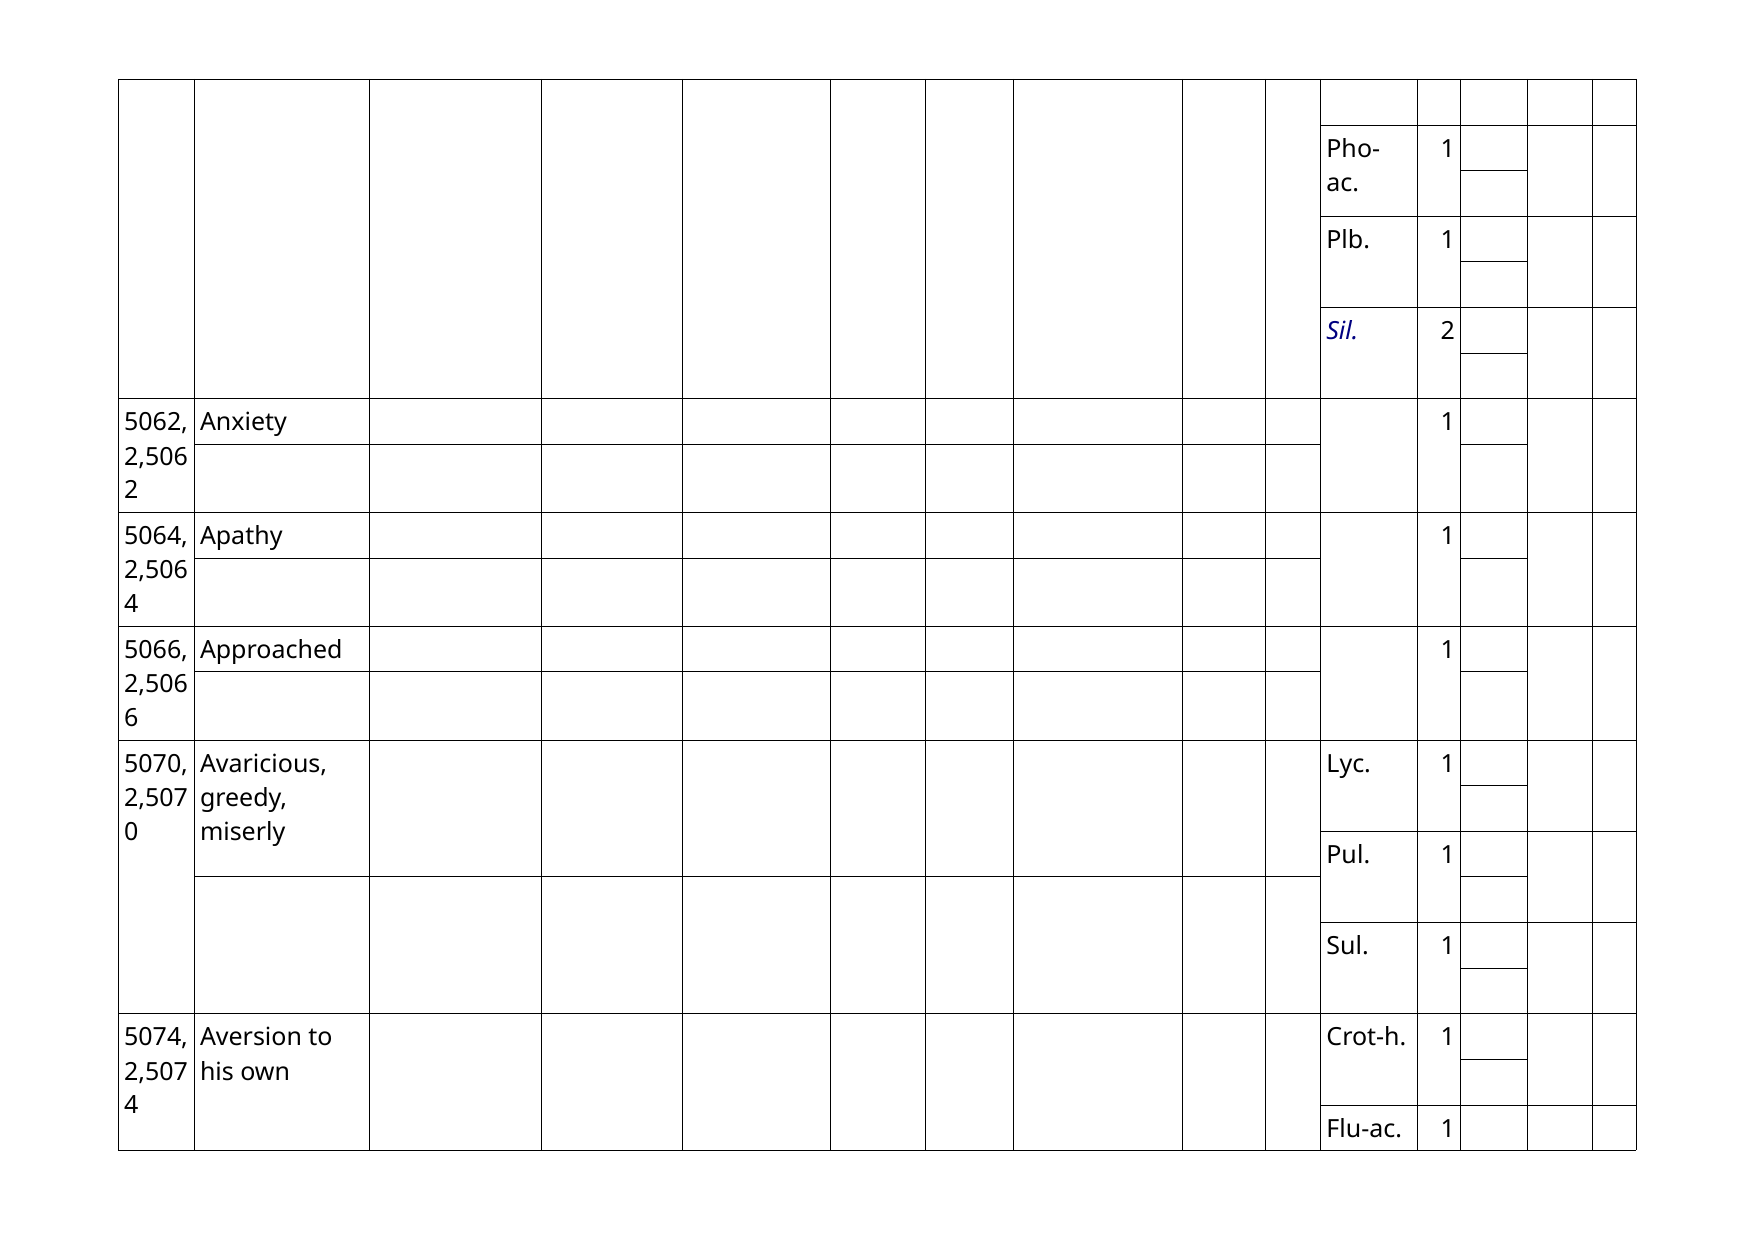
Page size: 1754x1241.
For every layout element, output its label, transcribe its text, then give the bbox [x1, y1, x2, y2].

table_cell [1461, 1014, 1527, 1059]
table_cell [831, 1014, 925, 1150]
table_cell 5070,2,5070 [119, 741, 194, 1013]
table_cell [195, 445, 369, 512]
table_cell [542, 877, 682, 1013]
table_cell [1418, 80, 1460, 124]
table_cell [683, 877, 830, 1013]
table_cell [542, 513, 682, 558]
table_cell [195, 559, 369, 626]
table_cell [1461, 969, 1527, 1013]
table_cell [1461, 354, 1527, 398]
table_cell [542, 399, 682, 444]
table_cell [370, 445, 541, 512]
table_cell 1 [1418, 513, 1460, 626]
table_cell [1461, 262, 1527, 307]
table_cell [370, 627, 541, 671]
table_cell [1266, 1014, 1320, 1150]
table_cell [926, 741, 1013, 876]
table_cell [195, 877, 369, 1013]
table_cell [1183, 1014, 1265, 1150]
table_cell 1 [1418, 923, 1460, 1013]
table_cell [1461, 672, 1527, 739]
table_cell 1 [1418, 627, 1460, 739]
table_cell [1321, 627, 1417, 739]
table_cell [119, 80, 194, 398]
table_cell Approached [195, 627, 369, 671]
table_cell [1593, 1014, 1636, 1104]
table_cell [1461, 399, 1527, 444]
table_cell [370, 559, 541, 626]
table_cell [1014, 80, 1182, 398]
table_cell [1528, 627, 1592, 739]
table_cell [1461, 741, 1527, 785]
table_cell Aversion to his own [195, 1014, 369, 1150]
table_cell [370, 672, 541, 739]
table_cell [1528, 399, 1592, 512]
table_cell [1183, 877, 1265, 1013]
table_cell [1183, 80, 1265, 398]
table_cell [1528, 513, 1592, 626]
table_cell [1266, 627, 1320, 671]
table_cell [1461, 217, 1527, 261]
table_cell [683, 399, 830, 444]
table_cell 5066,2,5066 [119, 627, 194, 739]
table_cell [1593, 832, 1636, 922]
table_cell Sul. [1321, 923, 1417, 1013]
table_cell [1266, 672, 1320, 739]
table_cell Crot-h. [1321, 1014, 1417, 1104]
table_cell Apathy [195, 513, 369, 558]
table_cell [1183, 741, 1265, 876]
table_cell [926, 559, 1013, 626]
table_cell [1461, 1106, 1527, 1150]
table_cell [1321, 80, 1417, 124]
table_cell [1266, 80, 1320, 398]
table_cell [1183, 513, 1265, 558]
table_cell [683, 559, 830, 626]
table_cell [1266, 513, 1320, 558]
table_cell [1593, 308, 1636, 398]
table_cell [1321, 399, 1417, 512]
table_cell [542, 1014, 682, 1150]
table_cell [1183, 445, 1265, 512]
table_cell Sil. [1321, 308, 1417, 398]
table_cell Pho-ac. [1321, 126, 1417, 216]
table_cell 1 [1418, 217, 1460, 307]
table_cell [542, 672, 682, 739]
table_cell [1461, 445, 1527, 512]
table_cell [1593, 80, 1636, 124]
table_cell [1183, 399, 1265, 444]
table_cell Anxiety [195, 399, 369, 444]
table_cell [1014, 399, 1182, 444]
table_cell [370, 399, 541, 444]
table_cell [1266, 399, 1320, 444]
table_cell [1461, 80, 1527, 124]
table_cell [1528, 741, 1592, 831]
table_cell [1593, 126, 1636, 216]
table_cell [542, 559, 682, 626]
table_cell [1014, 1014, 1182, 1150]
table_cell 1 [1418, 126, 1460, 216]
table_cell 1 [1418, 399, 1460, 512]
table_cell [1528, 1106, 1592, 1150]
table_cell [195, 80, 369, 398]
table_cell [926, 445, 1013, 512]
table_cell [1528, 1014, 1592, 1104]
table_cell [926, 399, 1013, 444]
table_cell [683, 80, 830, 398]
table_cell [1014, 672, 1182, 739]
table_cell [831, 741, 925, 876]
table_cell 5064,2,5064 [119, 513, 194, 626]
table_cell 1 [1418, 741, 1460, 831]
table_cell 1 [1418, 1014, 1460, 1104]
table_cell [1593, 923, 1636, 1013]
table_cell [1528, 832, 1592, 922]
table_cell [1266, 741, 1320, 876]
table_cell [683, 672, 830, 739]
table_cell Plb. [1321, 217, 1417, 307]
table_cell [1461, 171, 1527, 216]
table_cell [1266, 445, 1320, 512]
table_cell [370, 877, 541, 1013]
table_cell [542, 627, 682, 671]
table_cell [542, 445, 682, 512]
table_cell [831, 399, 925, 444]
table_cell [1593, 627, 1636, 739]
table_cell [926, 1014, 1013, 1150]
table_cell [1593, 513, 1636, 626]
table_cell [1528, 126, 1592, 216]
table_cell 2 [1418, 308, 1460, 398]
table_cell [926, 513, 1013, 558]
table_cell [1014, 513, 1182, 558]
table_cell [926, 672, 1013, 739]
table_cell [683, 1014, 830, 1150]
table_cell [831, 80, 925, 398]
table_cell [831, 627, 925, 671]
table_cell [1593, 741, 1636, 831]
table_cell [1528, 308, 1592, 398]
table_cell [542, 80, 682, 398]
table_cell 5062,2,5062 [119, 399, 194, 512]
table_cell [926, 80, 1013, 398]
table_cell [683, 513, 830, 558]
table_cell [1593, 1106, 1636, 1150]
table_cell [1461, 877, 1527, 922]
table_cell 5074,2,5074 [119, 1014, 194, 1150]
table_cell [831, 513, 925, 558]
table_cell [1461, 126, 1527, 170]
table_cell [1014, 741, 1182, 876]
table_cell [831, 445, 925, 512]
table_cell [1014, 559, 1182, 626]
table_cell [1183, 627, 1265, 671]
table_cell [1461, 832, 1527, 876]
table_cell [1461, 513, 1527, 558]
table_cell [926, 627, 1013, 671]
table_cell [542, 741, 682, 876]
table_cell [926, 877, 1013, 1013]
table_cell [1014, 877, 1182, 1013]
table_cell [1461, 786, 1527, 831]
table_cell [370, 80, 541, 398]
table_cell [831, 877, 925, 1013]
table_cell [1014, 445, 1182, 512]
table_cell Pul. [1321, 832, 1417, 922]
table_cell [1321, 513, 1417, 626]
table_cell [1593, 399, 1636, 512]
table_cell [683, 741, 830, 876]
table_cell 1 [1418, 1106, 1460, 1150]
table_cell Avaricious, greedy, miserly [195, 741, 369, 876]
table_cell [370, 741, 541, 876]
table_cell Flu-ac. [1321, 1106, 1417, 1150]
table_cell [1461, 308, 1527, 353]
table_cell [1461, 559, 1527, 626]
table_cell [1528, 80, 1592, 124]
table_cell [683, 627, 830, 671]
table_cell [1528, 923, 1592, 1013]
table_cell Lyc. [1321, 741, 1417, 831]
table_cell [1266, 559, 1320, 626]
table_cell [1183, 672, 1265, 739]
table_cell [370, 1014, 541, 1150]
table_cell [831, 559, 925, 626]
table_cell [1014, 627, 1182, 671]
table_cell [195, 672, 369, 739]
table_cell [1593, 217, 1636, 307]
table_cell [683, 445, 830, 512]
table_cell 1 [1418, 832, 1460, 922]
table_cell [831, 672, 925, 739]
table_cell [1461, 1060, 1527, 1104]
table_cell [370, 513, 541, 558]
table_cell [1528, 217, 1592, 307]
table_cell [1266, 877, 1320, 1013]
table_cell [1461, 923, 1527, 968]
table_cell [1461, 627, 1527, 671]
table_cell [1183, 559, 1265, 626]
